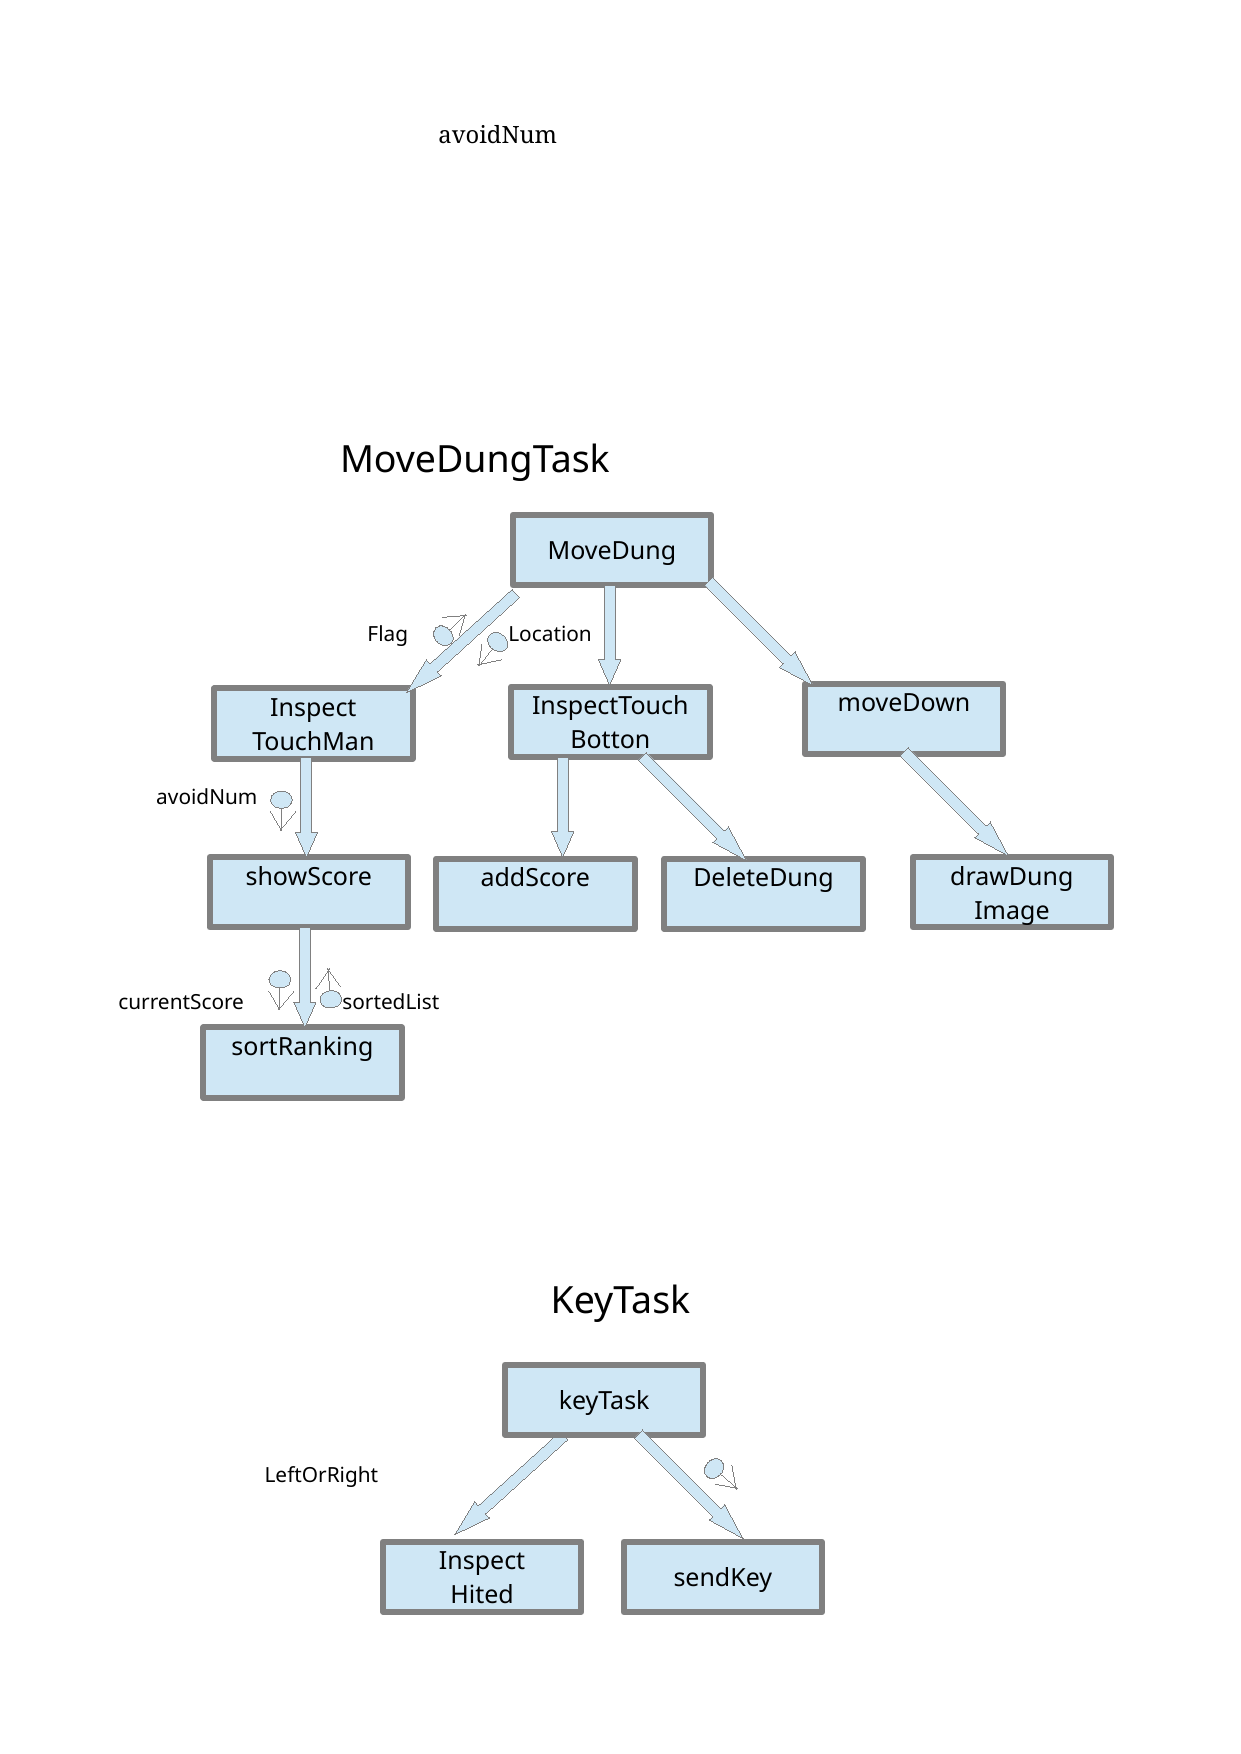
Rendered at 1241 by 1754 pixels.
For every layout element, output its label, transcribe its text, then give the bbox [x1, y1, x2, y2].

text Flag [118, 619, 478, 647]
text [756, 619, 1122, 647]
text LeftOrRight [118, 1460, 527, 1488]
text sortedList [311, 987, 1122, 1016]
text [312, 782, 557, 811]
text Location [466, 619, 604, 647]
text [674, 1460, 1122, 1488]
text [944, 782, 1122, 811]
text [569, 782, 688, 811]
text currentScore [118, 987, 299, 1016]
text [616, 619, 765, 647]
text avoidNum [118, 782, 300, 811]
text [516, 1460, 683, 1488]
text avoidNum [118, 118, 1122, 151]
text [677, 782, 954, 811]
text MoveDungTask [118, 432, 1122, 483]
text KeyTask [118, 1274, 1122, 1325]
